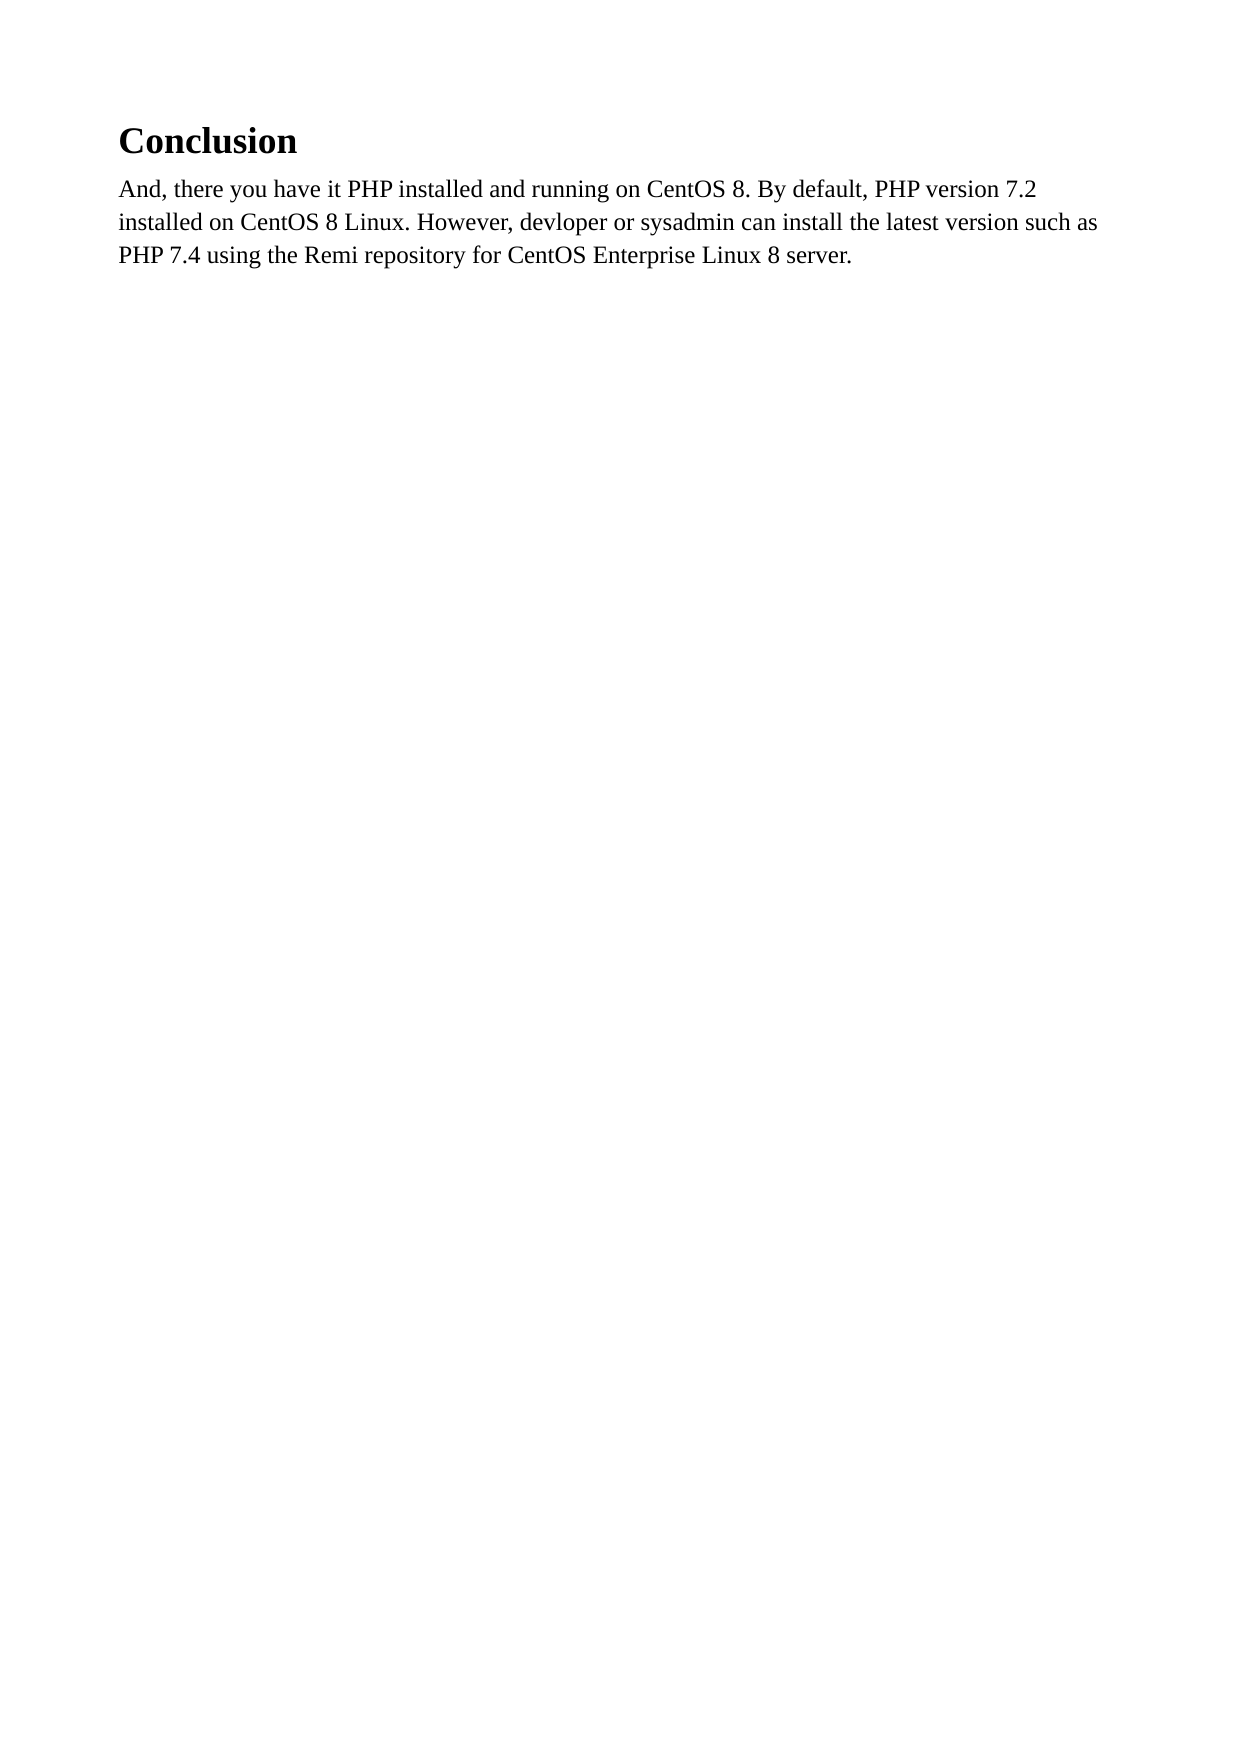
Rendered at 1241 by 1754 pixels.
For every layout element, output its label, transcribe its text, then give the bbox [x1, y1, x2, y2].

text And, there you have it PHP installed and running on CentOS 8. By default, PHP version 7.2 installed on CentOS 8 Linux. However, devloper or sysadmin can install the latest version such as PHP 7.4 using the Remi repository for CentOS Enterprise Linux 8 server. [118, 174, 1122, 268]
subtitle Conclusion [118, 118, 1122, 161]
